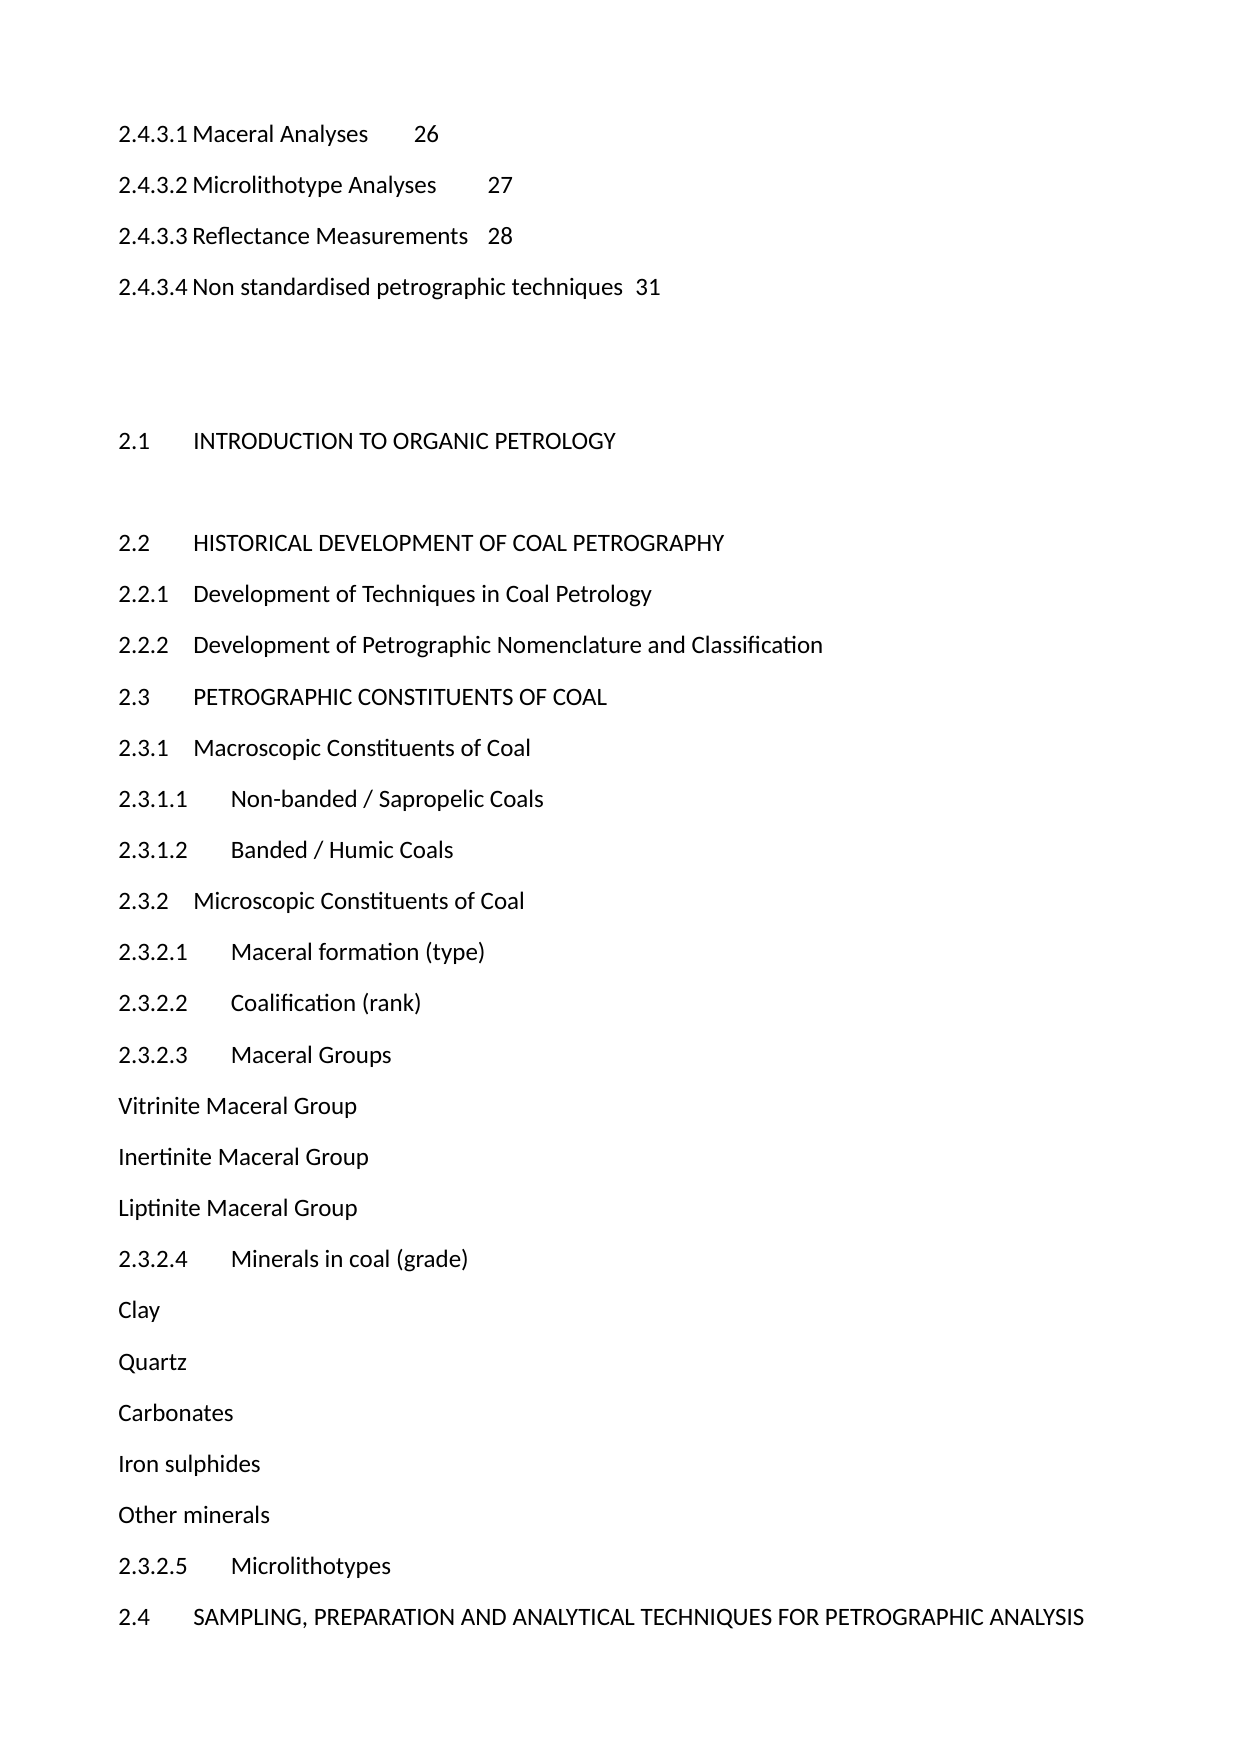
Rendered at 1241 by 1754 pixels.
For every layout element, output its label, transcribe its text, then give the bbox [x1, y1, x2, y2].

list Maceral Groups [118, 1039, 1122, 1069]
text 2.4.3.4 Non standardised petrographic techniques 31 [118, 272, 1122, 302]
text Carbonates [118, 1397, 1122, 1427]
text Liptinite Maceral Group [118, 1192, 1122, 1223]
text Quartz [118, 1346, 1122, 1376]
list Development of Techniques in Coal Petrology [118, 578, 1122, 609]
text Clay [118, 1294, 1122, 1325]
text Iron sulphides [118, 1448, 1122, 1478]
text Inertinite Maceral Group [118, 1141, 1122, 1172]
list Minerals in coal (grade) [118, 1243, 1122, 1274]
list Banded / Humic Coals [118, 834, 1122, 865]
list Microlithotypes [118, 1550, 1122, 1581]
text 2.4.3.3 Reflectance Measurements 28 [118, 220, 1122, 251]
list SAMPLING, PREPARATION AND ANALYTICAL TECHNIQUES FOR PETROGRAPHIC ANALYSIS [118, 1601, 1122, 1632]
text Other minerals [118, 1499, 1122, 1529]
list HISTORICAL DEVELOPMENT OF COAL PETROGRAPHY [118, 527, 1122, 558]
list Macroscopic Constituents of Coal [118, 732, 1122, 762]
text Vitrinite Maceral Group [118, 1090, 1122, 1120]
text 2.4.3.2 Microlithotype Analyses 27 [118, 169, 1122, 200]
list Non-banded / Sapropelic Coals [118, 783, 1122, 813]
list Development of Petrographic Nomenclature and Classification [118, 629, 1122, 660]
list PETROGRAPHIC CONSTITUENTS OF COAL [118, 681, 1122, 711]
list Microscopic Constituents of Coal [118, 885, 1122, 916]
list INTRODUCTION TO ORGANIC PETROLOGY [118, 425, 1122, 456]
list Coalification (rank) [118, 988, 1122, 1018]
text 2.4.3.1 Maceral Analyses 26 [118, 118, 1122, 149]
list Maceral formation (type) [118, 936, 1122, 967]
